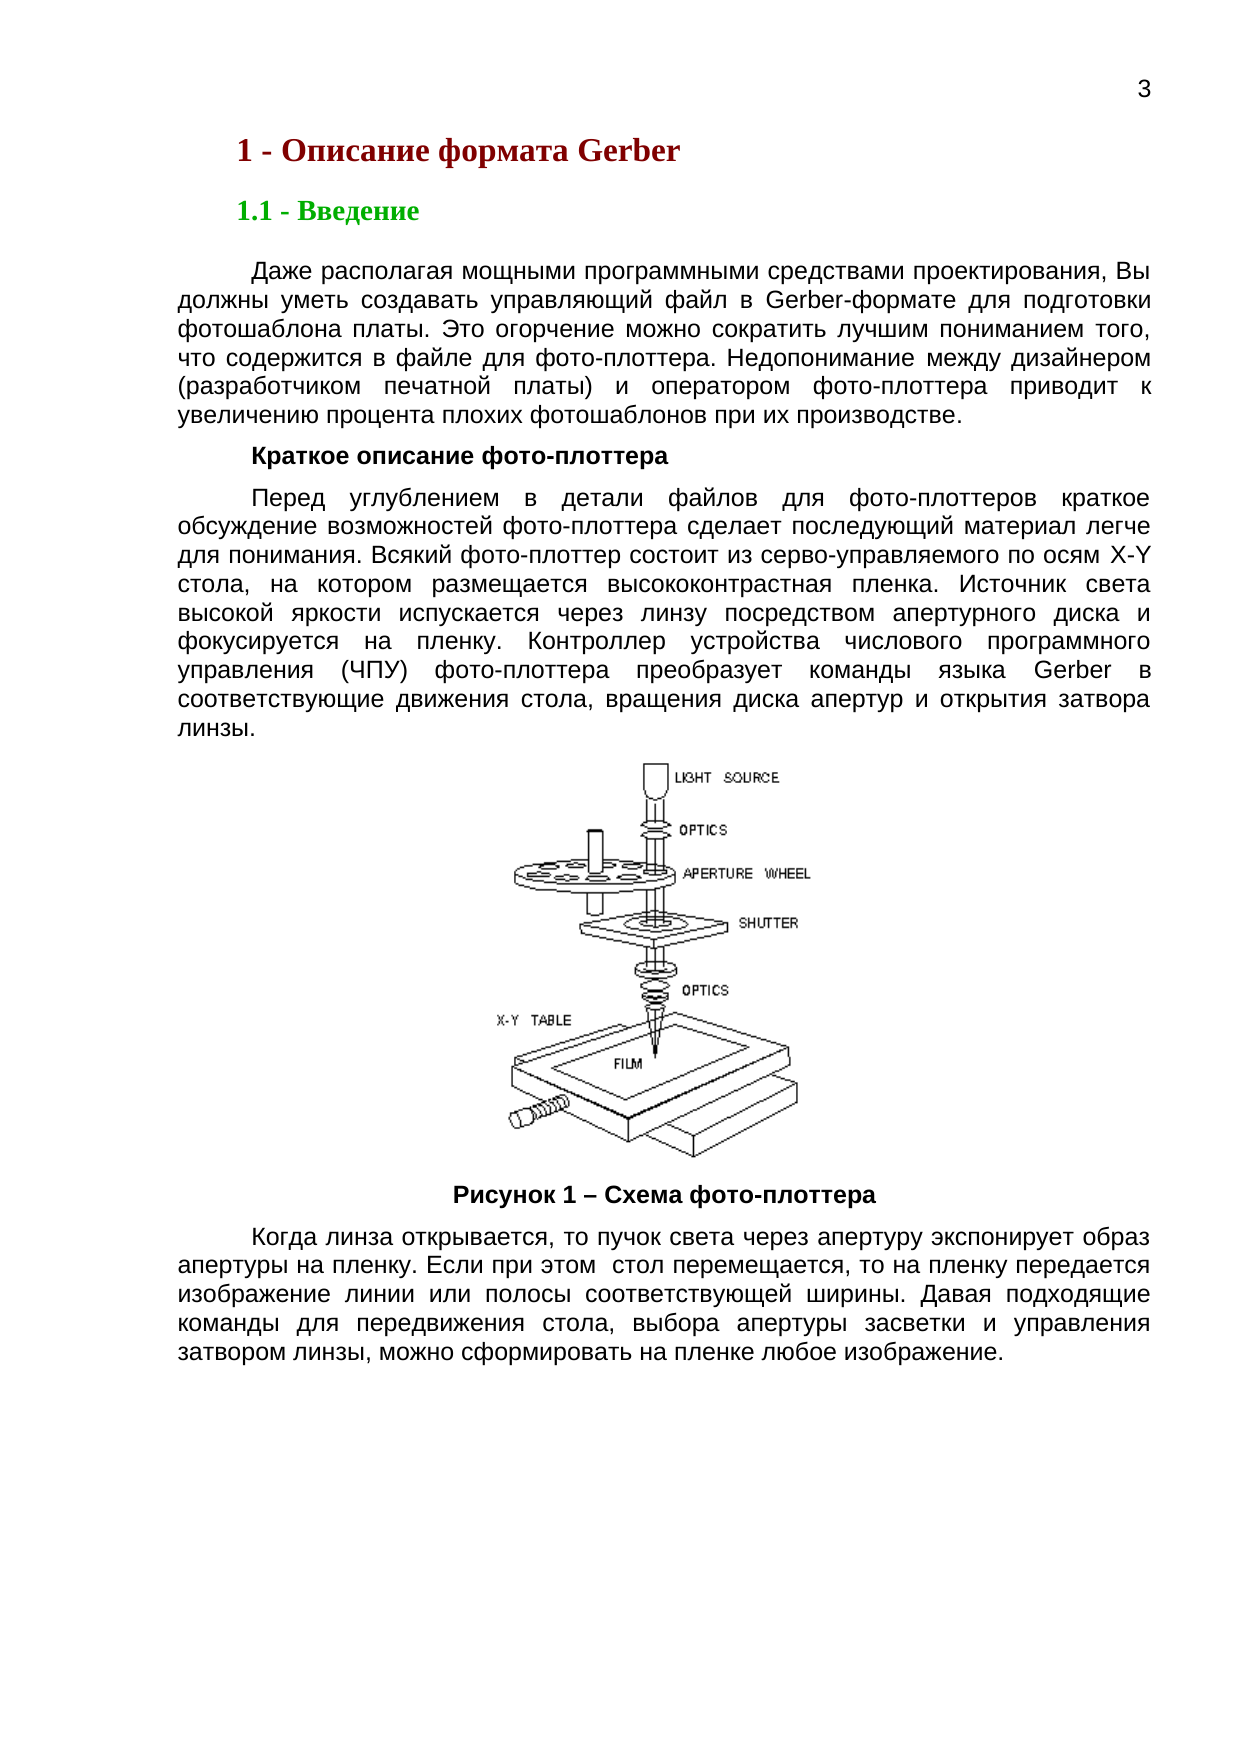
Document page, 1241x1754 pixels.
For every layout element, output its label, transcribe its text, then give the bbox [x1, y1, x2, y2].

text Даже располагая мощными программными средствами проектирования, Вы должны уметь создавать управляющий файл в Gerber-формате для подготовки фотошаблона платы. Это огорчение можно сократить лучшим пониманием того, что содержится в файле для фото-плоттера. Недопонимание между дизайнером (разработчиком печатной платы) и оператором фото-плоттера приводит к увеличению процента плохих фотошаблонов при их производстве. [177, 256, 1152, 429]
subtitle Введение [236, 193, 1152, 227]
text Краткое описание фото-плоттера [251, 441, 1152, 470]
text Рисунок 1 – Схема фото-плоттера [177, 1180, 1152, 1209]
picture [496, 762, 812, 1159]
text Когда линза открывается, то пучок света через апертуру экспонирует образ апертуры на пленку. Если при этом стол перемещается, то на пленку передается изображение линии или полосы соответствующей ширины. Давая подходящие команды для передвижения стола, выбора апертуры засветки и управления затвором линзы, можно сформировать на пленке любое изображение. [177, 1222, 1152, 1365]
text Перед углублением в детали файлов для фото-плоттеров краткое обсуждение возможностей фото-плоттера сделает последующий материал легче для понимания. Всякий фото-плоттер состоит из серво-управляемого по осям X-Y стола, на котором размещается высококонтрастная пленка. Источник света высокой яркости испускается через линзу посредством апертурного диска и фокусируется на пленку. Контроллер устройства числового программного управления (ЧПУ) фото-плоттера преобразует команды языка Gerber в соответствующие движения стола, вращения диска апертур и открытия затвора линзы. [177, 482, 1152, 741]
subtitle Описание формата Gerber [177, 130, 1152, 168]
